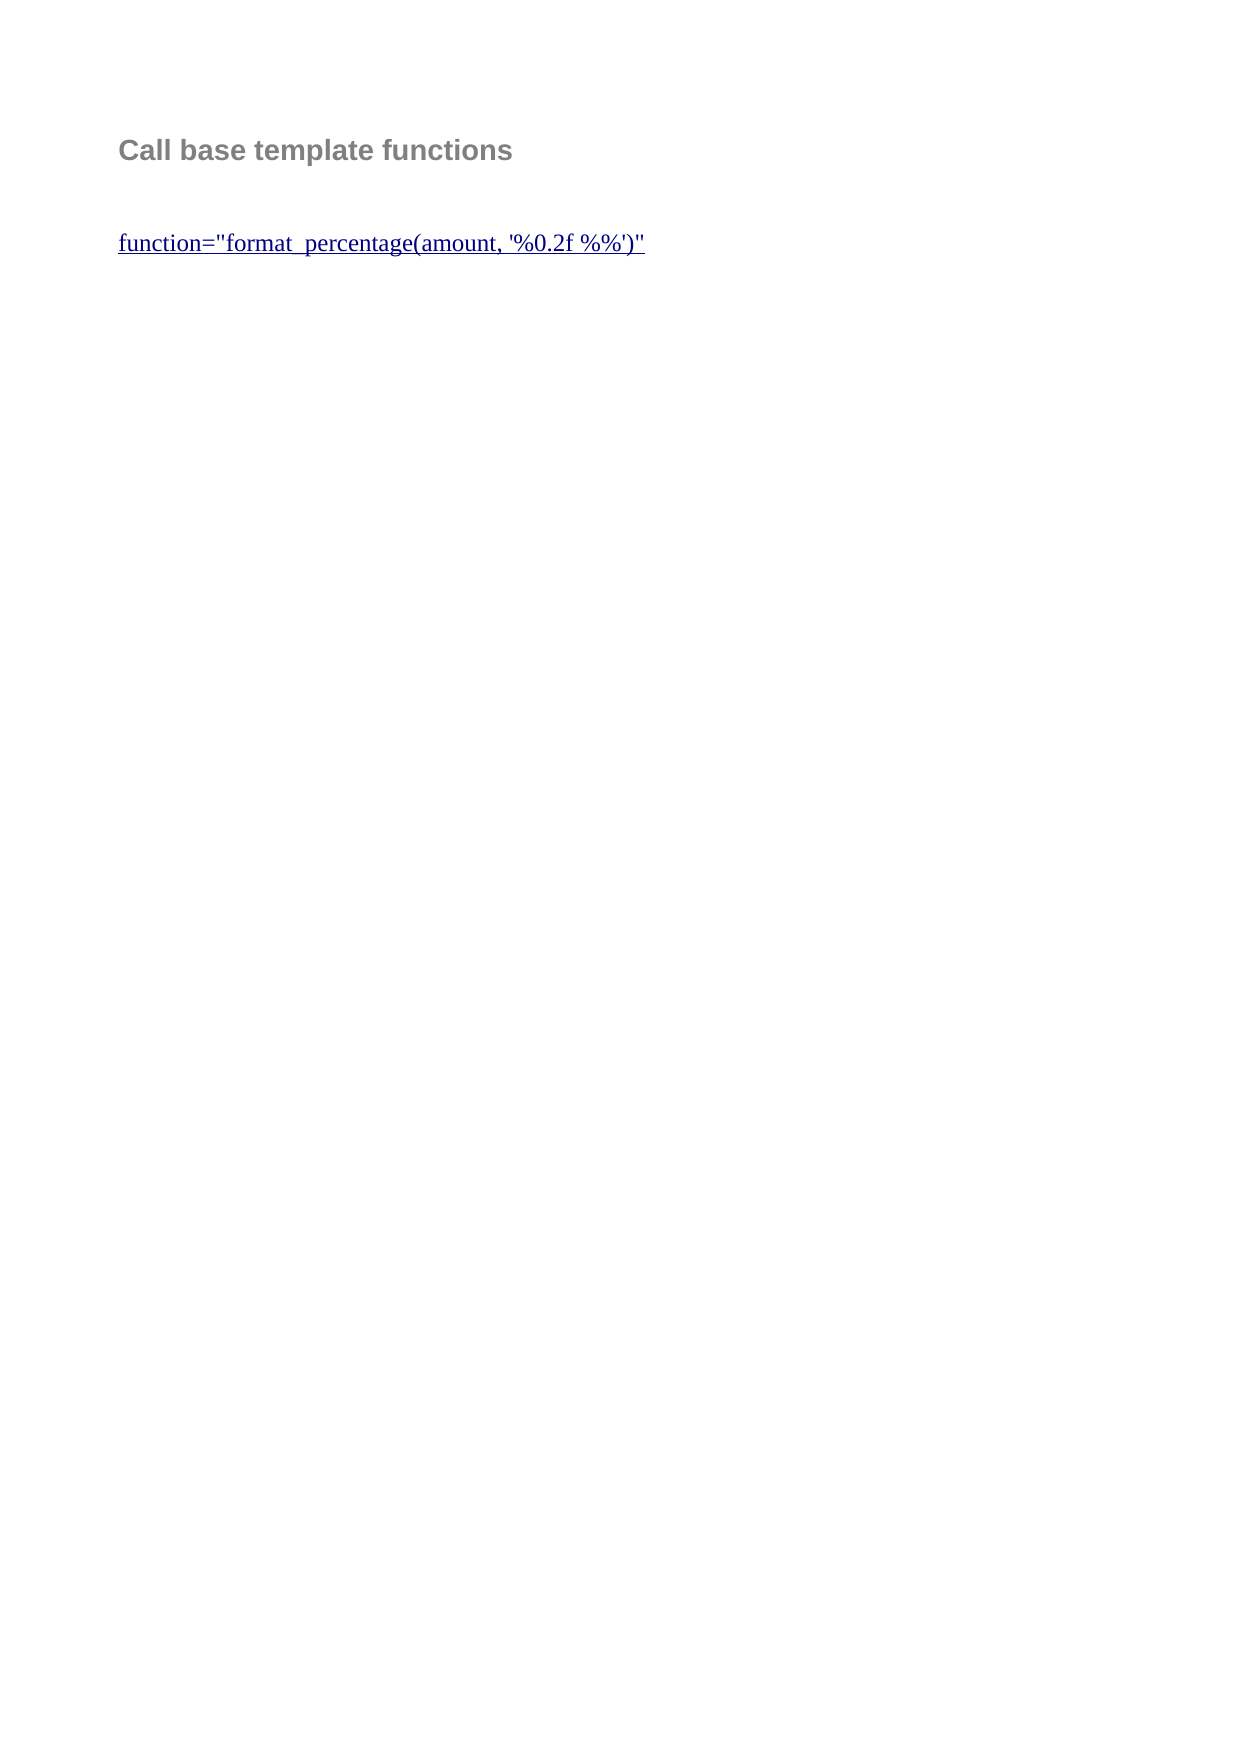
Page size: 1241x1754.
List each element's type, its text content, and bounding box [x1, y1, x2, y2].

text function="format_percentage(amount, '%0.2f %%')" [118, 228, 1122, 257]
subtitle Call base template functions [118, 133, 1122, 166]
